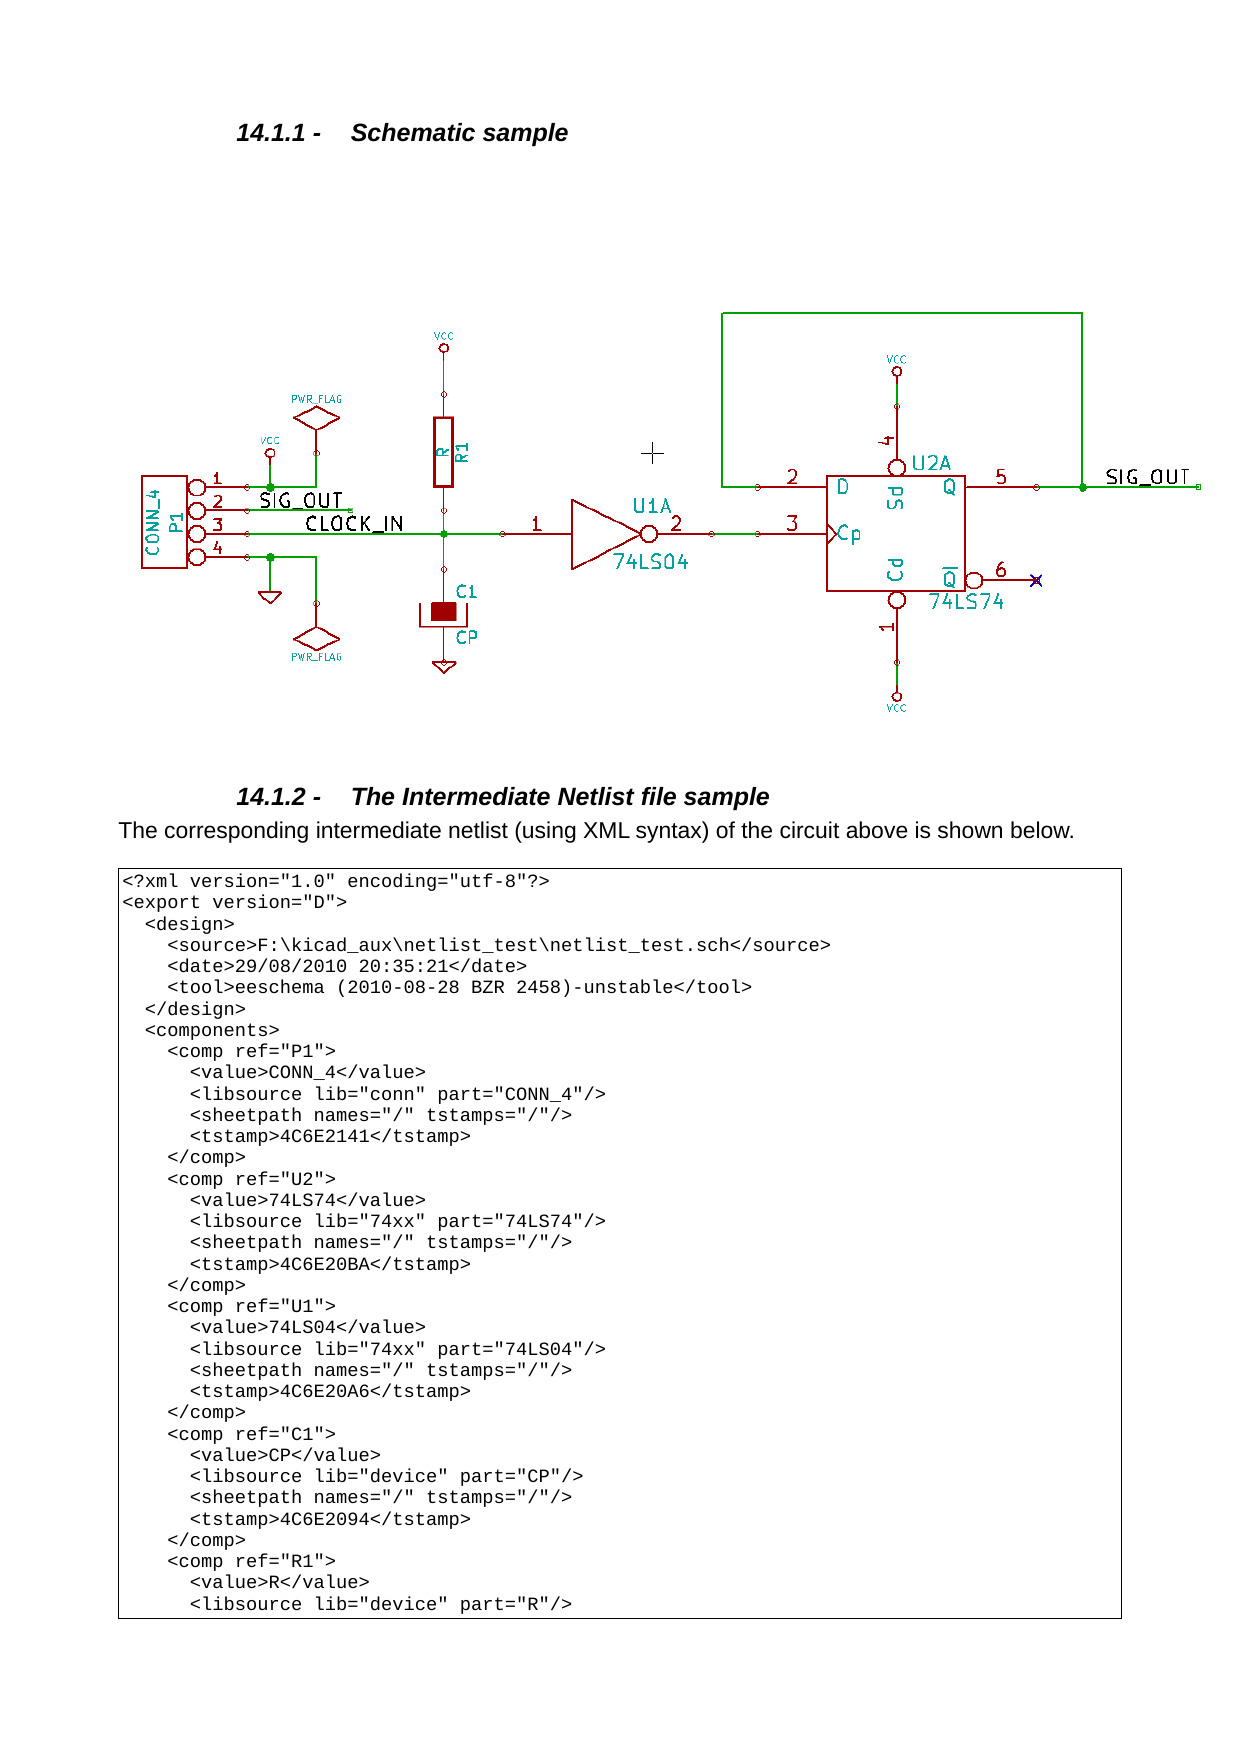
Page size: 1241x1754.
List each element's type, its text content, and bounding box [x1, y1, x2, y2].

text <libsource lib="conn" part="CONN_4"/> [119, 1080, 1121, 1102]
text <comp ref="R1"> [119, 1548, 1121, 1569]
text <date>29/08/2010 20:35:21</date> [119, 953, 1121, 974]
text <value>74LS74</value> [119, 1187, 1121, 1208]
text </comp> [119, 1144, 1121, 1165]
picture [118, 153, 1211, 759]
text </comp> [119, 1399, 1121, 1420]
text <libsource lib="74xx" part="74LS74"/> [119, 1208, 1121, 1229]
text <value>R</value> [119, 1569, 1121, 1590]
text </comp> [119, 1527, 1121, 1548]
subtitle The Intermediate Netlist file sample [236, 782, 1122, 810]
text <comp ref="U1"> [119, 1293, 1121, 1314]
text <comp ref="P1"> [119, 1038, 1121, 1059]
text <libsource lib="74xx" part="74LS04"/> [119, 1335, 1121, 1357]
subtitle Schematic sample [236, 118, 1122, 147]
text <value>CONN_4</value> [119, 1059, 1121, 1080]
text <design> [119, 910, 1121, 932]
text <sheetpath names="/" tstamps="/"/> [119, 1102, 1121, 1123]
text <tstamp>4C6E20A6</tstamp> [119, 1378, 1121, 1399]
text <tstamp>4C6E2094</tstamp> [119, 1505, 1121, 1527]
text <libsource lib="device" part="CP"/> [119, 1463, 1121, 1484]
text <value>74LS04</value> [119, 1314, 1121, 1335]
text <?xml version="1.0" encoding="utf-8"?> [119, 869, 1121, 889]
text <libsource lib="device" part="R"/> [119, 1590, 1121, 1618]
text </comp> [119, 1272, 1121, 1293]
text <tstamp>4C6E2141</tstamp> [119, 1123, 1121, 1144]
text <components> [119, 1017, 1121, 1038]
text <sheetpath names="/" tstamps="/"/> [119, 1229, 1121, 1250]
text <comp ref="C1"> [119, 1420, 1121, 1442]
text <export version="D"> [119, 889, 1121, 910]
text <comp ref="U2"> [119, 1165, 1121, 1187]
text The corresponding intermediate netlist (using XML syntax) of the circuit above is shown below. [118, 817, 1122, 843]
text <tstamp>4C6E20BA</tstamp> [119, 1250, 1121, 1272]
text <sheetpath names="/" tstamps="/"/> [119, 1484, 1121, 1505]
text <sheetpath names="/" tstamps="/"/> [119, 1357, 1121, 1378]
text <source>F:\kicad_aux\netlist_test\netlist_test.sch</source> [119, 932, 1121, 953]
text <value>CP</value> [119, 1442, 1121, 1463]
text </design> [119, 995, 1121, 1017]
text <tool>eeschema (2010-08-28 BZR 2458)-unstable</tool> [119, 974, 1121, 995]
